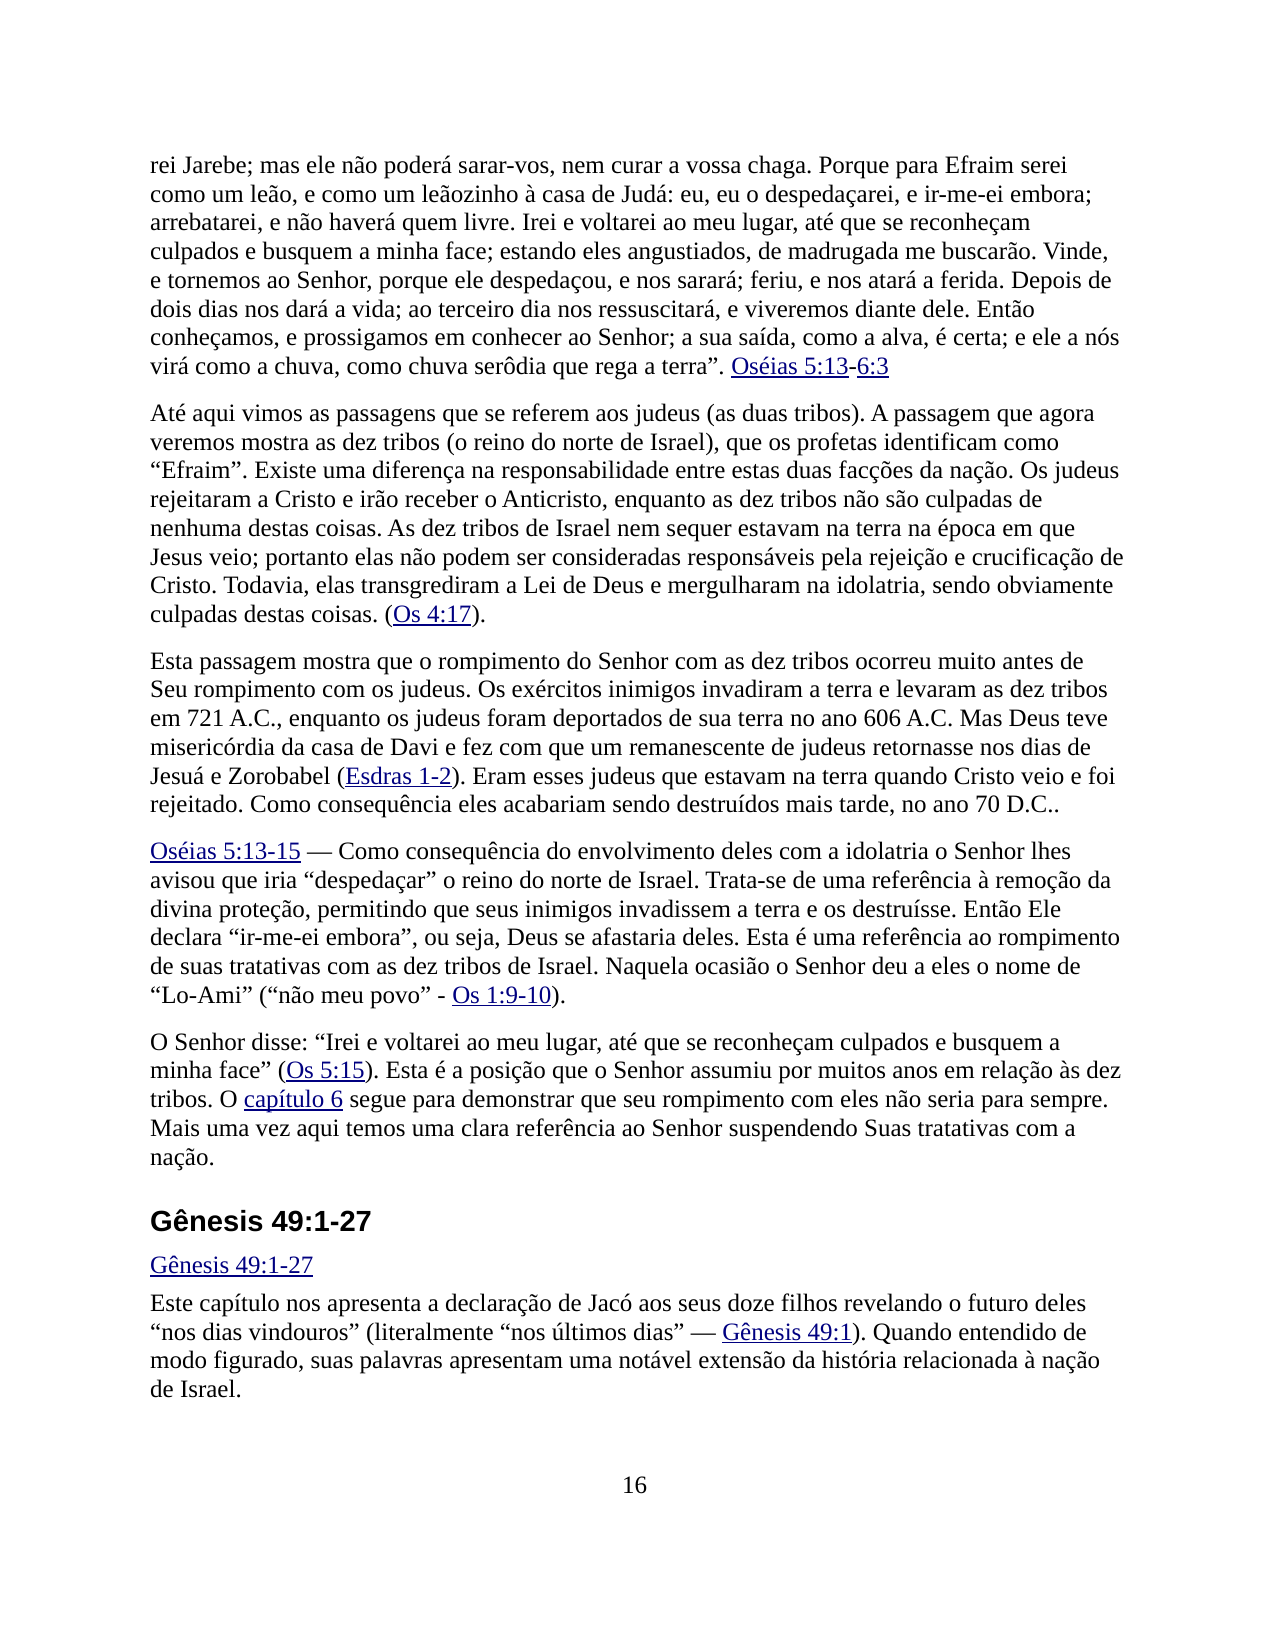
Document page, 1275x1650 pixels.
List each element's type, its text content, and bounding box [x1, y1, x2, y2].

text Esta passagem mostra que o rompimento do Senhor com as dez tribos ocorreu muito antes de Seu rompimento com os judeus. Os exércitos inimigos invadiram a terra e levaram as dez tribos em 721 A.C., enquanto os judeus foram deportados de sua terra no ano 606 A.C. Mas Deus teve misericórdia da casa de Davi e fez com que um remanescente de judeus retornasse nos dias de Jesuá e Zorobabel (Esdras 1-2). Eram esses judeus que estavam na terra quando Cristo veio e foi rejeitado. Como consequência eles acabariam sendo destruídos mais tarde, no ano 70 D.C.. [150, 646, 1125, 818]
text Oséias 5:13-15 — Como consequência do envolvimento deles com a idolatria o Senhor lhes avisou que iria “despedaçar” o reino do norte de Israel. Trata-se de uma referência à remoção da divina proteção, permitindo que seus inimigos invadissem a terra e os destruísse. Então Ele declara “ir-me-ei embora”, ou seja, Deus se afastaria deles. Esta é uma referência ao rompimento de suas tratativas com as dez tribos de Israel. Naquela ocasião o Senhor deu a eles o nome de “Lo-Ami” (“não meu povo” - Os 1:9-10). [150, 836, 1125, 1009]
text Até aqui vimos as passagens que se referem aos judeus (as duas tribos). A passagem que agora veremos mostra as dez tribos (o reino do norte de Israel), que os profetas identificam como “Efraim”. Existe uma diferença na responsabilidade entre estas duas facções da nação. Os judeus rejeitaram a Cristo e irão receber o Anticristo, enquanto as dez tribos não são culpadas de nenhuma destas coisas. As dez tribos de Israel nem sequer estavam na terra na época em que Jesus veio; portanto elas não podem ser consideradas responsáveis pela rejeição e crucificação de Cristo. Todavia, elas transgrediram a Lei de Deus e mergulharam na idolatria, sendo obviamente culpadas destas coisas. (Os 4:17). [150, 398, 1125, 628]
text Este capítulo nos apresenta a declaração de Jacó aos seus doze filhos revelando o futuro deles “nos dias vindouros” (literalmente “nos últimos dias” — Gênesis 49:1). Quando entendido de modo figurado, suas palavras apresentam uma notável extensão da história relacionada à nação de Israel. [150, 1288, 1125, 1403]
text rei Jarebe; mas ele não poderá sarar-vos, nem curar a vossa chaga. Porque para Efraim serei como um leão, e como um leãozinho à casa de Judá: eu, eu o despedaçarei, e ir-me-ei embora; arrebatarei, e não haverá quem livre. Irei e voltarei ao meu lugar, até que se reconheçam culpados e busquem a minha face; estando eles angustiados, de madrugada me buscarão. Vinde, e tornemos ao Senhor, porque ele despedaçou, e nos sarará; feriu, e nos atará a ferida. Depois de dois dias nos dará a vida; ao terceiro dia nos ressuscitará, e viveremos diante dele. Então conheçamos, e prossigamos em conhecer ao Senhor; a sua saída, como a alva, é certa; e ele a nós virá como a chuva, como chuva serôdia que rega a terra”. Oséias 5:13-6:3 [150, 150, 1125, 380]
subtitle Gênesis 49:1-27 [150, 1204, 1125, 1238]
text Gênesis 49:1-27 [150, 1250, 1125, 1279]
text O Senhor disse: “Irei e voltarei ao meu lugar, até que se reconheçam culpados e busquem a minha face” (Os 5:15). Esta é a posição que o Senhor assumiu por muitos anos em relação às dez tribos. O capítulo 6 segue para demonstrar que seu rompimento com eles não seria para sempre. Mais uma vez aqui temos uma clara referência ao Senhor suspendendo Suas tratativas com a nação. [150, 1027, 1125, 1170]
